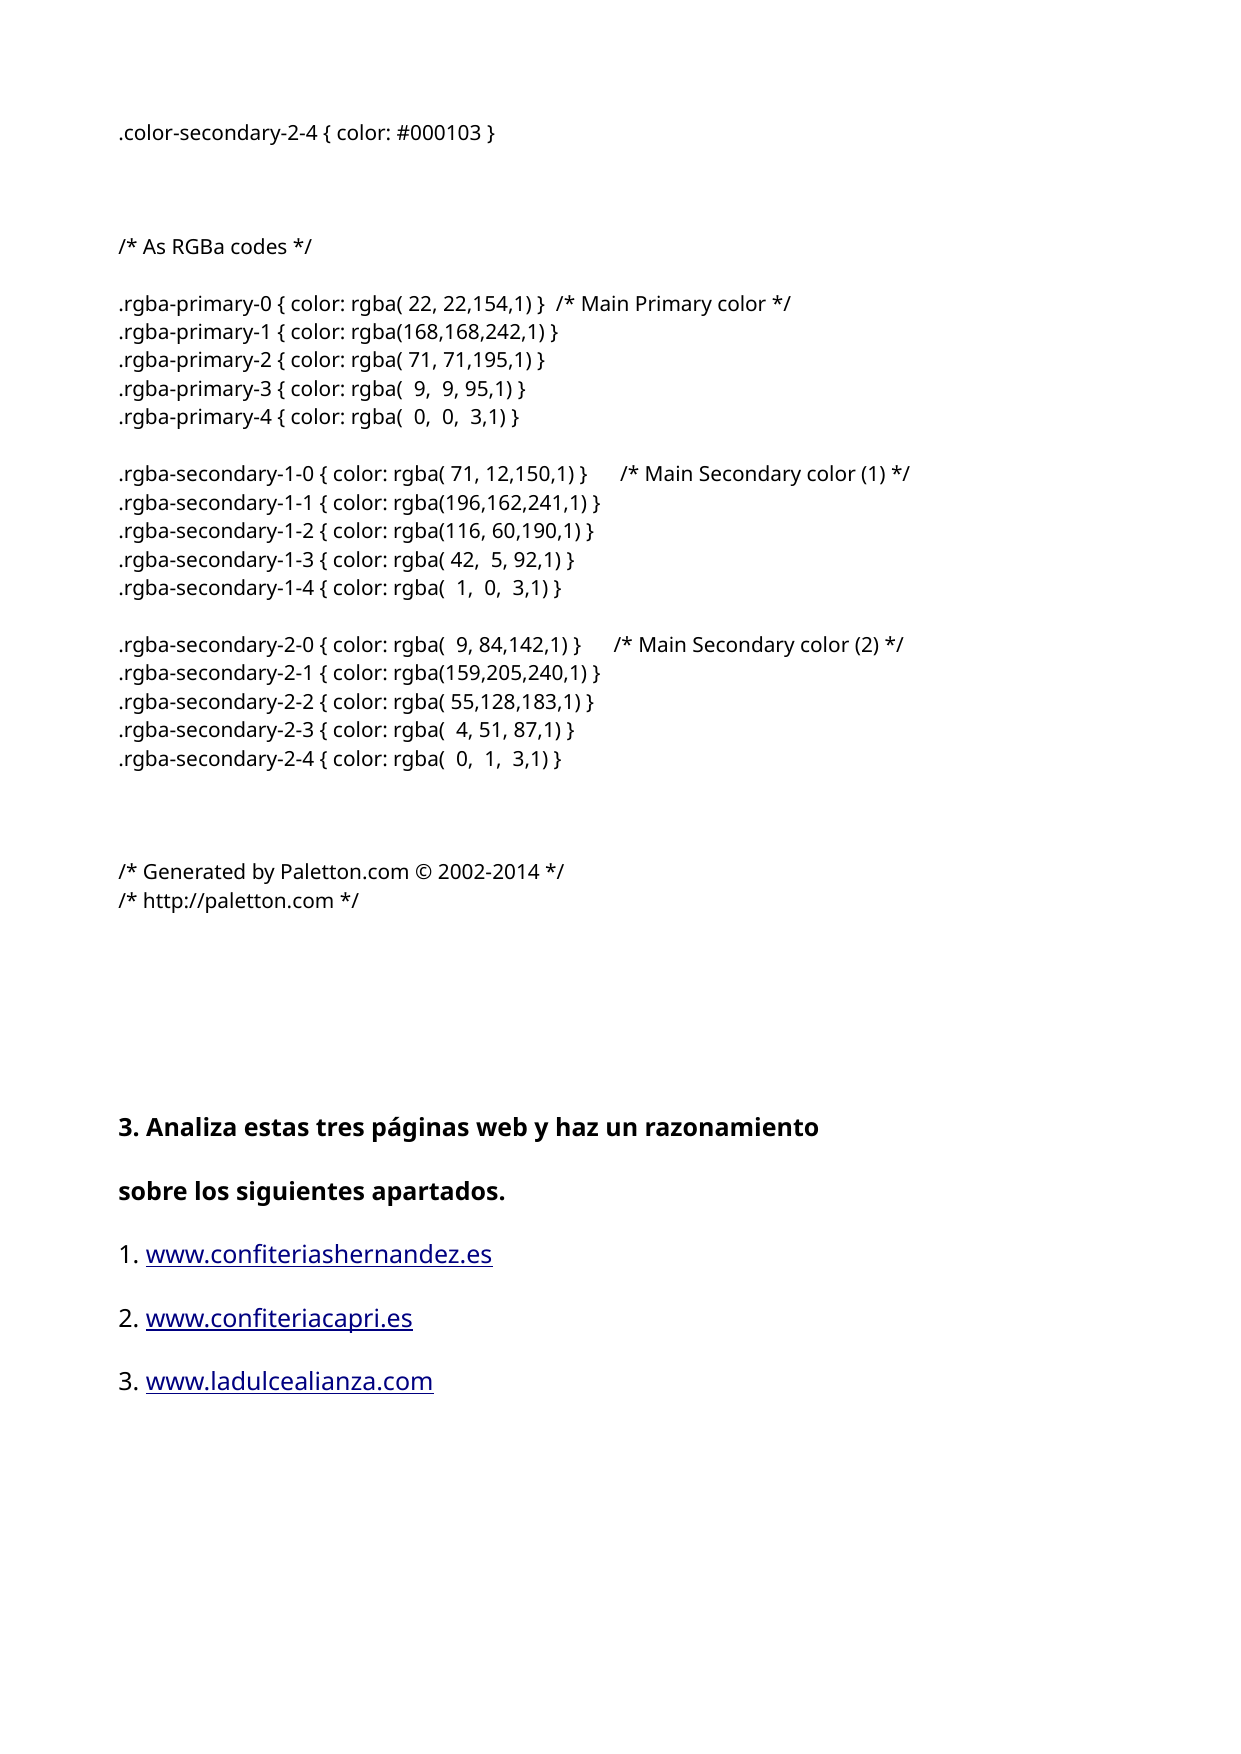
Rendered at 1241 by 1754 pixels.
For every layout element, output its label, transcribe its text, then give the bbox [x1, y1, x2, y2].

text .rgba-secondary-1-3 { color: rgba( 42, 5, 92,1) } [118, 545, 1122, 573]
text /* http://paletton.com */ [118, 886, 1122, 914]
text 3. Analiza estas tres páginas web y haz un razonamiento [118, 1109, 1122, 1144]
text .rgba-secondary-1-4 { color: rgba( 1, 0, 3,1) } [118, 573, 1122, 602]
text /* Generated by Paletton.com © 2002-2014 */ [118, 857, 1122, 886]
text .rgba-primary-0 { color: rgba( 22, 22,154,1) } /* Main Primary color */ [118, 289, 1122, 317]
text .rgba-secondary-2-1 { color: rgba(159,205,240,1) } [118, 658, 1122, 687]
text 3. www.ladulcealianza.com [118, 1364, 1122, 1398]
text .rgba-primary-4 { color: rgba( 0, 0, 3,1) } [118, 402, 1122, 431]
text .rgba-secondary-2-2 { color: rgba( 55,128,183,1) } [118, 687, 1122, 715]
text 1. www.confiteriashernandez.es [118, 1237, 1122, 1271]
text sobre los siguientes apartados. [118, 1173, 1122, 1207]
text .rgba-primary-1 { color: rgba(168,168,242,1) } [118, 317, 1122, 346]
text .rgba-primary-3 { color: rgba( 9, 9, 95,1) } [118, 374, 1122, 402]
text .rgba-secondary-1-0 { color: rgba( 71, 12,150,1) } /* Main Secondary color (1) */ [118, 459, 1122, 488]
text /* As RGBa codes */ [118, 232, 1122, 260]
text 2. www.confiteriacapri.es [118, 1300, 1122, 1334]
text .color-secondary-2-4 { color: #000103 } [118, 118, 1122, 147]
text .rgba-secondary-2-0 { color: rgba( 9, 84,142,1) } /* Main Secondary color (2) */ [118, 630, 1122, 658]
text .rgba-secondary-2-3 { color: rgba( 4, 51, 87,1) } [118, 715, 1122, 744]
text .rgba-secondary-1-2 { color: rgba(116, 60,190,1) } [118, 516, 1122, 545]
text .rgba-primary-2 { color: rgba( 71, 71,195,1) } [118, 346, 1122, 374]
text .rgba-secondary-1-1 { color: rgba(196,162,241,1) } [118, 488, 1122, 516]
text .rgba-secondary-2-4 { color: rgba( 0, 1, 3,1) } [118, 744, 1122, 772]
